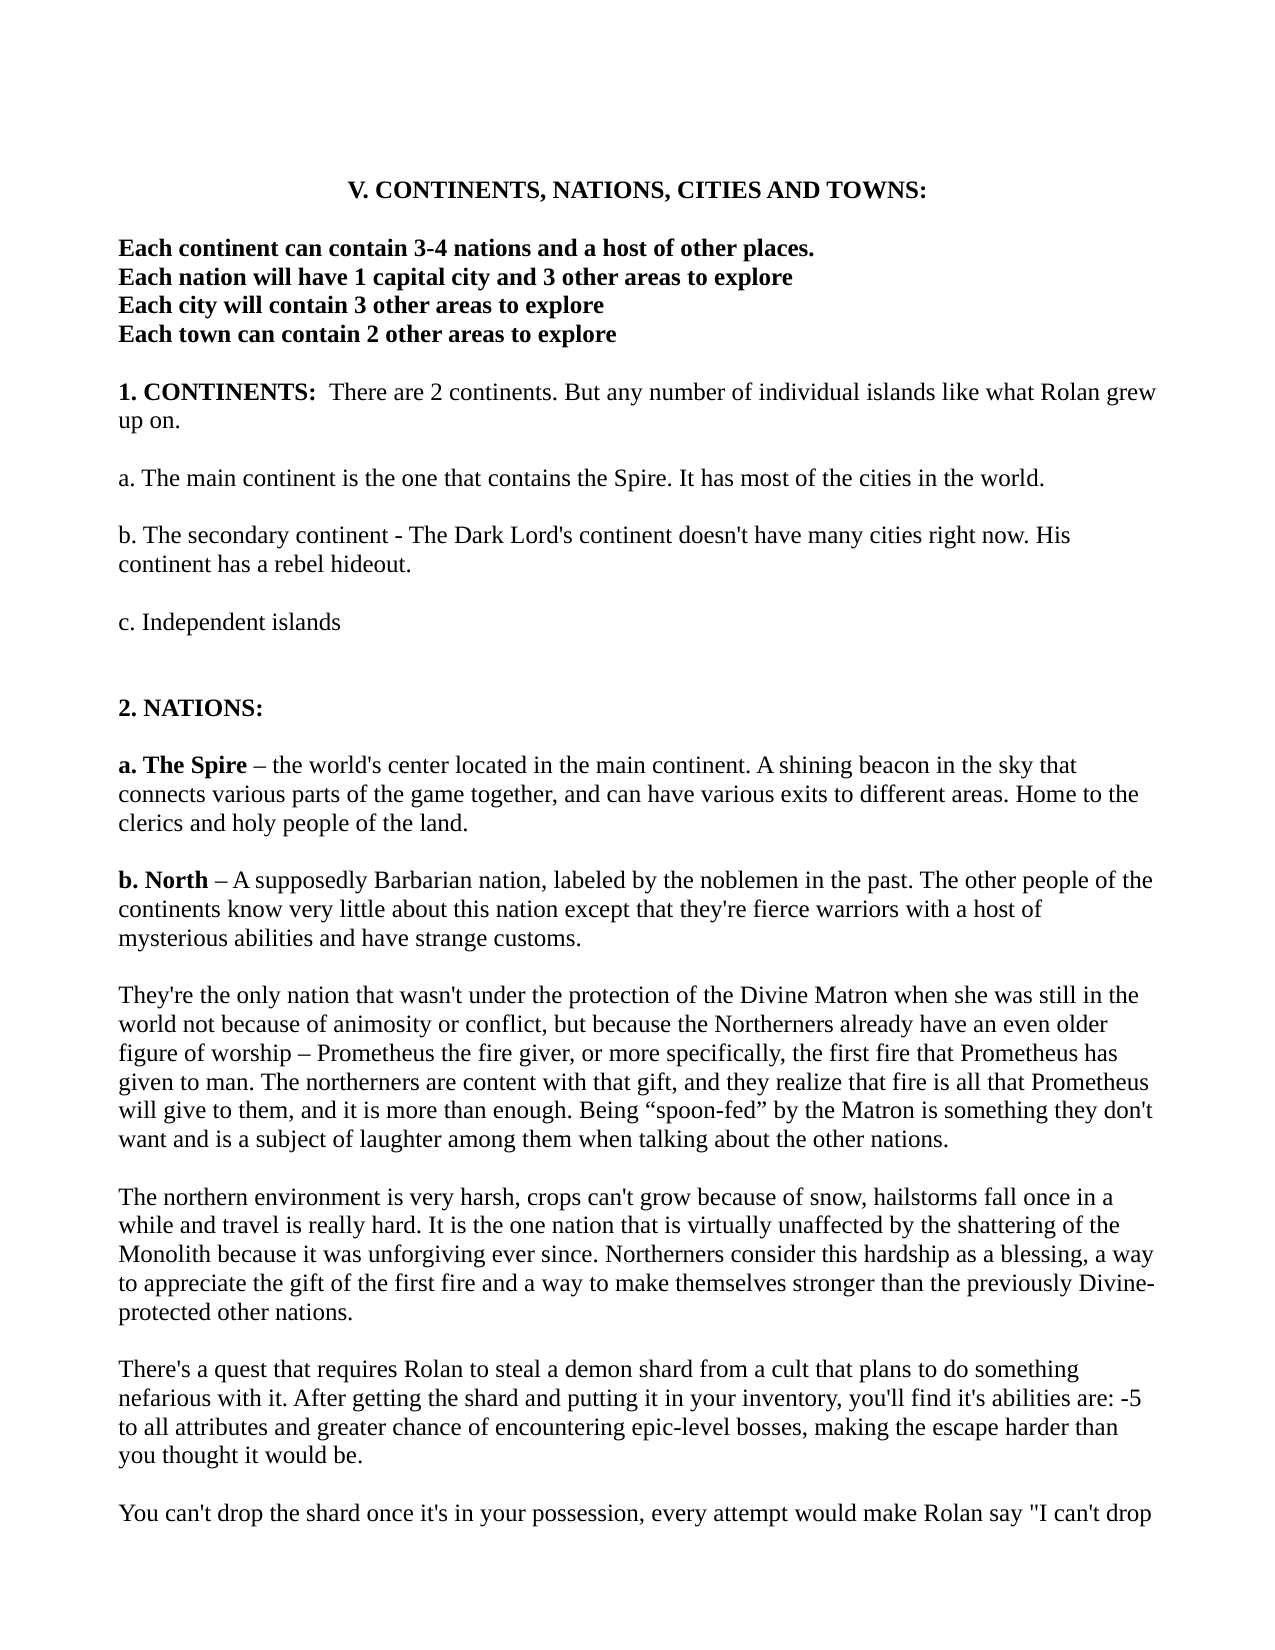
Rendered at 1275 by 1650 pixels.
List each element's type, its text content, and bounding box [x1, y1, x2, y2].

text Each nation will have 1 capital city and 3 other areas to explore [118, 262, 1157, 291]
text They're the only nation that wasn't under the protection of the Divine Matron when she was still in the world not because of animosity or conflict, but because the Northerners already have an even older figure of worship – Prometheus the fire giver, or more specifically, the first fire that Prometheus has given to man. The northerners are content with that gift, and they realize that fire is all that Prometheus will give to them, and it is more than enough. Being “spoon-fed” by the Matron is something they don't want and is a subject of laughter among them when talking about the other nations. [118, 981, 1157, 1153]
text a. The main continent is the one that contains the Spire. It has most of the cities in the world. [118, 463, 1157, 492]
text a. The Spire – the world's center located in the main continent. A shining beacon in the sky that connects various parts of the game together, and can have various exits to different areas. Home to the clerics and holy people of the land. [118, 751, 1157, 837]
text b. North – A supposedly Barbarian nation, labeled by the noblemen in the past. The other people of the continents know very little about this nation except that they're fierce warriors with a host of mysterious abilities and have strange customs. [118, 866, 1157, 952]
text c. Independent islands [118, 607, 1157, 636]
text Each city will contain 3 other areas to explore [118, 291, 1157, 319]
text 1. CONTINENTS: There are 2 continents. But any number of individual islands like what Rolan grew up on. [118, 377, 1157, 434]
text 2. NATIONS: [118, 693, 1157, 722]
text Each town can contain 2 other areas to explore [118, 319, 1157, 348]
text V. CONTINENTS, NATIONS, CITIES AND TOWNS: [118, 176, 1157, 204]
text You can't drop the shard once it's in your possession, every attempt would make Rolan say "I can't drop [118, 1498, 1157, 1527]
text Each continent can contain 3-4 nations and a host of other places. [118, 233, 1157, 262]
text The northern environment is very harsh, crops can't grow because of snow, hailstorms fall once in a while and travel is really hard. It is the one nation that is virtually unaffected by the shattering of the Monolith because it was unforgiving ever since. Northerners consider this hardship as a blessing, a way to appreciate the gift of the first fire and a way to make themselves stronger than the previously Divine-protected other nations. [118, 1182, 1157, 1326]
text b. The secondary continent - The Dark Lord's continent doesn't have many cities right now. His continent has a rebel hideout. [118, 521, 1157, 578]
text There's a quest that requires Rolan to steal a demon shard from a cult that plans to do something nefarious with it. After getting the shard and putting it in your inventory, you'll find it's abilities are: -5 to all attributes and greater chance of encountering epic-level bosses, making the escape harder than you thought it would be. [118, 1354, 1157, 1469]
